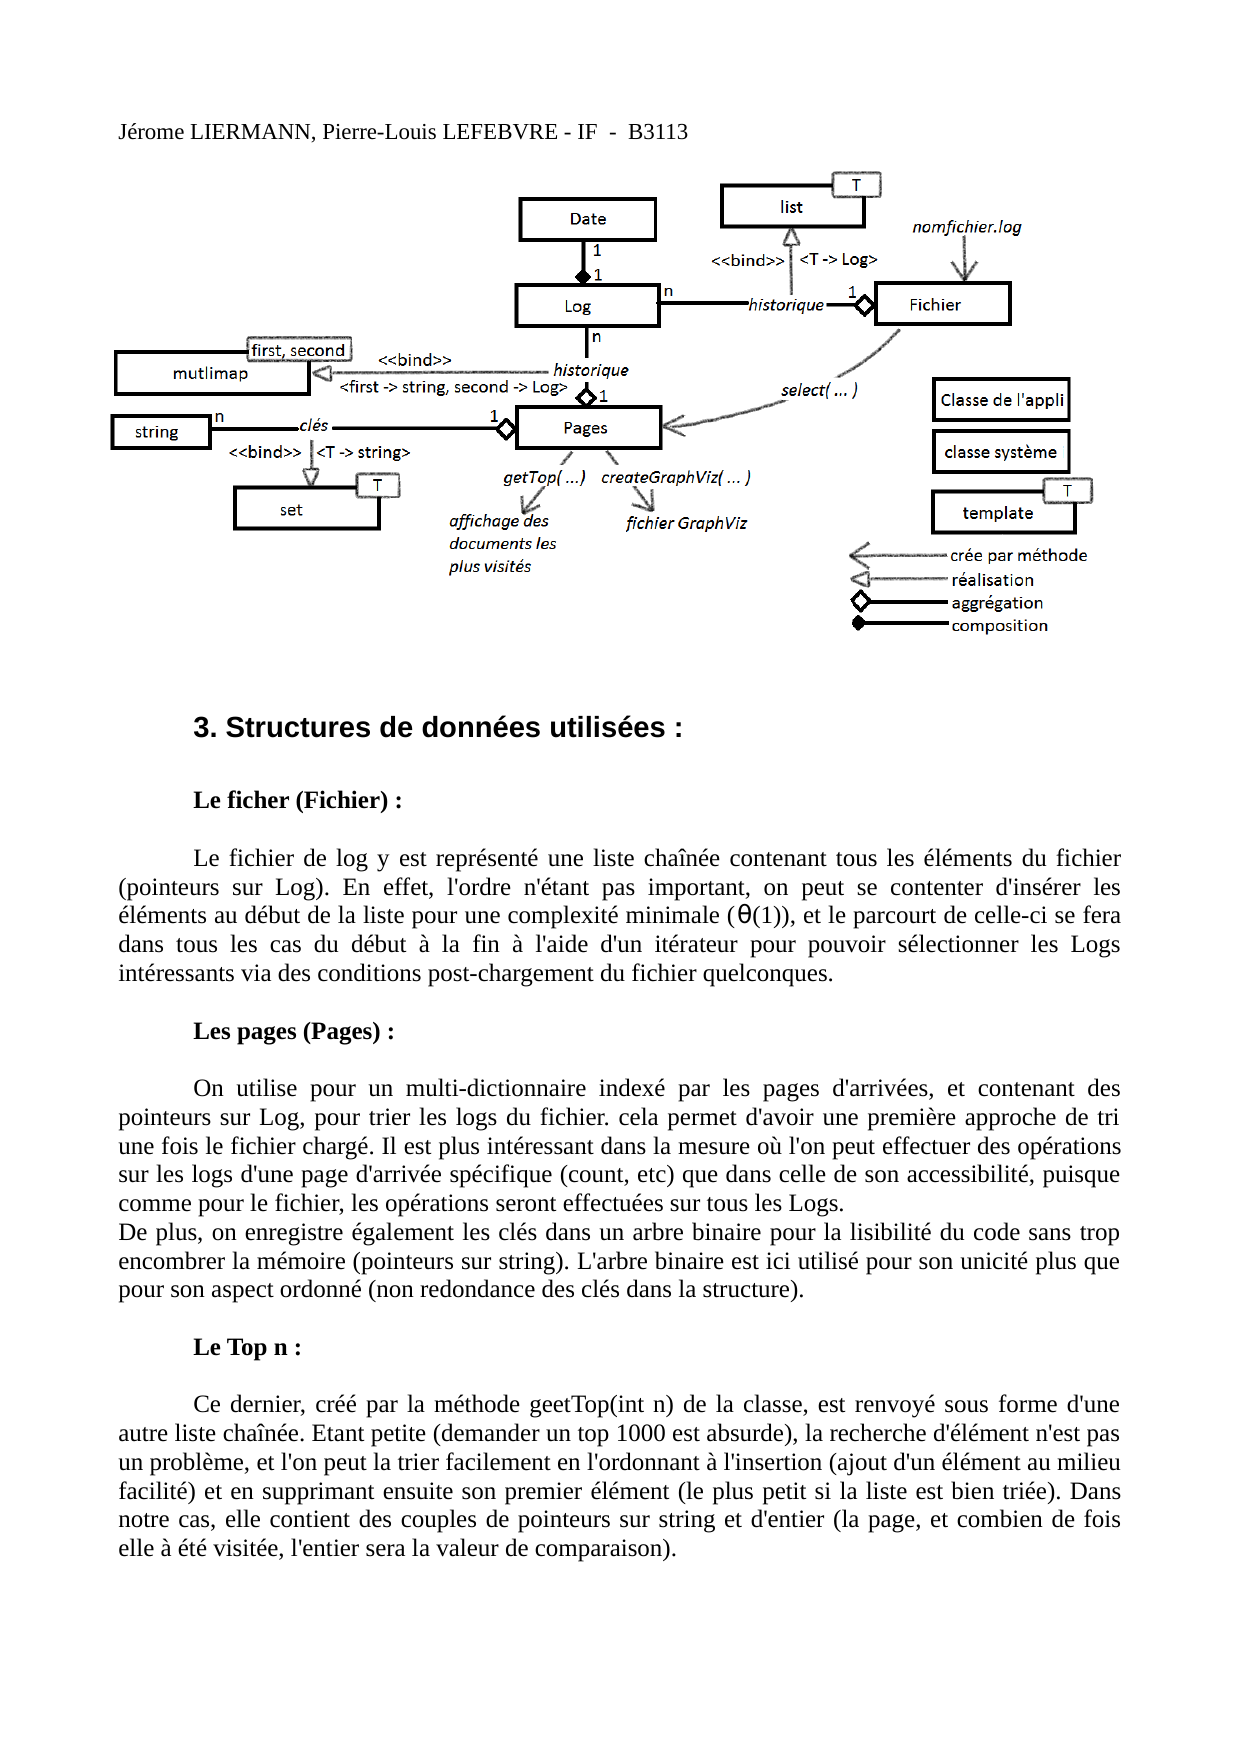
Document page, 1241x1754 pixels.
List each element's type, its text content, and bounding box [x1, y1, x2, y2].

text Le fichier de log y est représenté une liste chaînée contenant tous les éléments du fichier (pointeurs sur Log). En effet, l'ordre n'étant pas important, on peut se contenter d'insérer les éléments au début de la liste pour une complexité minimale (θ(1)), et le parcourt de celle-ci se fera dans tous les cas du début à la fin à l'aide d'un itérateur pour pouvoir sélectionner les Logs intéressants via des conditions post-chargement du fichier quelconques. [118, 843, 1122, 987]
subtitle 3. Structures de données utilisées : [118, 711, 1122, 744]
text Ce dernier, créé par la méthode geetTop(int n) de la classe, est renvoyé sous forme d'une autre liste chaînée. Etant petite (demander un top 1000 est absurde), la recherche d'élément n'est pas un problème, et l'on peut la trier facilement en l'ordonnant à l'insertion (ajout d'un élément au milieu facilité) et en supprimant ensuite son premier élément (le plus petit si la liste est bien triée). Dans notre cas, elle contient des couples de pointeurs sur string et d'entier (la page, et combien de fois elle à été visitée, l'entier sera la valeur de comparaison). [118, 1389, 1122, 1562]
text Le Top n : [118, 1332, 1122, 1361]
text On utilise pour un multi-dictionnaire indexé par les pages d'arrivées, et contenant des pointeurs sur Log, pour trier les logs du fichier. cela permet d'avoir une première approche de tri une fois le fichier chargé. Il est plus intéressant dans la mesure où l'on peut effectuer des opérations sur les logs d'une page d'arrivée spécifique (count, etc) que dans celle de son accessibilité, puisque comme pour le fichier, les opérations seront effectuées sur tous les Logs. [118, 1073, 1122, 1217]
picture [103, 169, 1108, 657]
text Les pages (Pages) : [118, 1016, 1122, 1044]
text De plus, on enregistre également les clés dans un arbre binaire pour la lisibilité du code sans trop encombrer la mémoire (pointeurs sur string). L'arbre binaire est ici utilisé pour son unicité plus que pour son aspect ordonné (non redondance des clés dans la structure). [118, 1217, 1122, 1303]
text Le ficher (Fichier) : [118, 785, 1122, 814]
